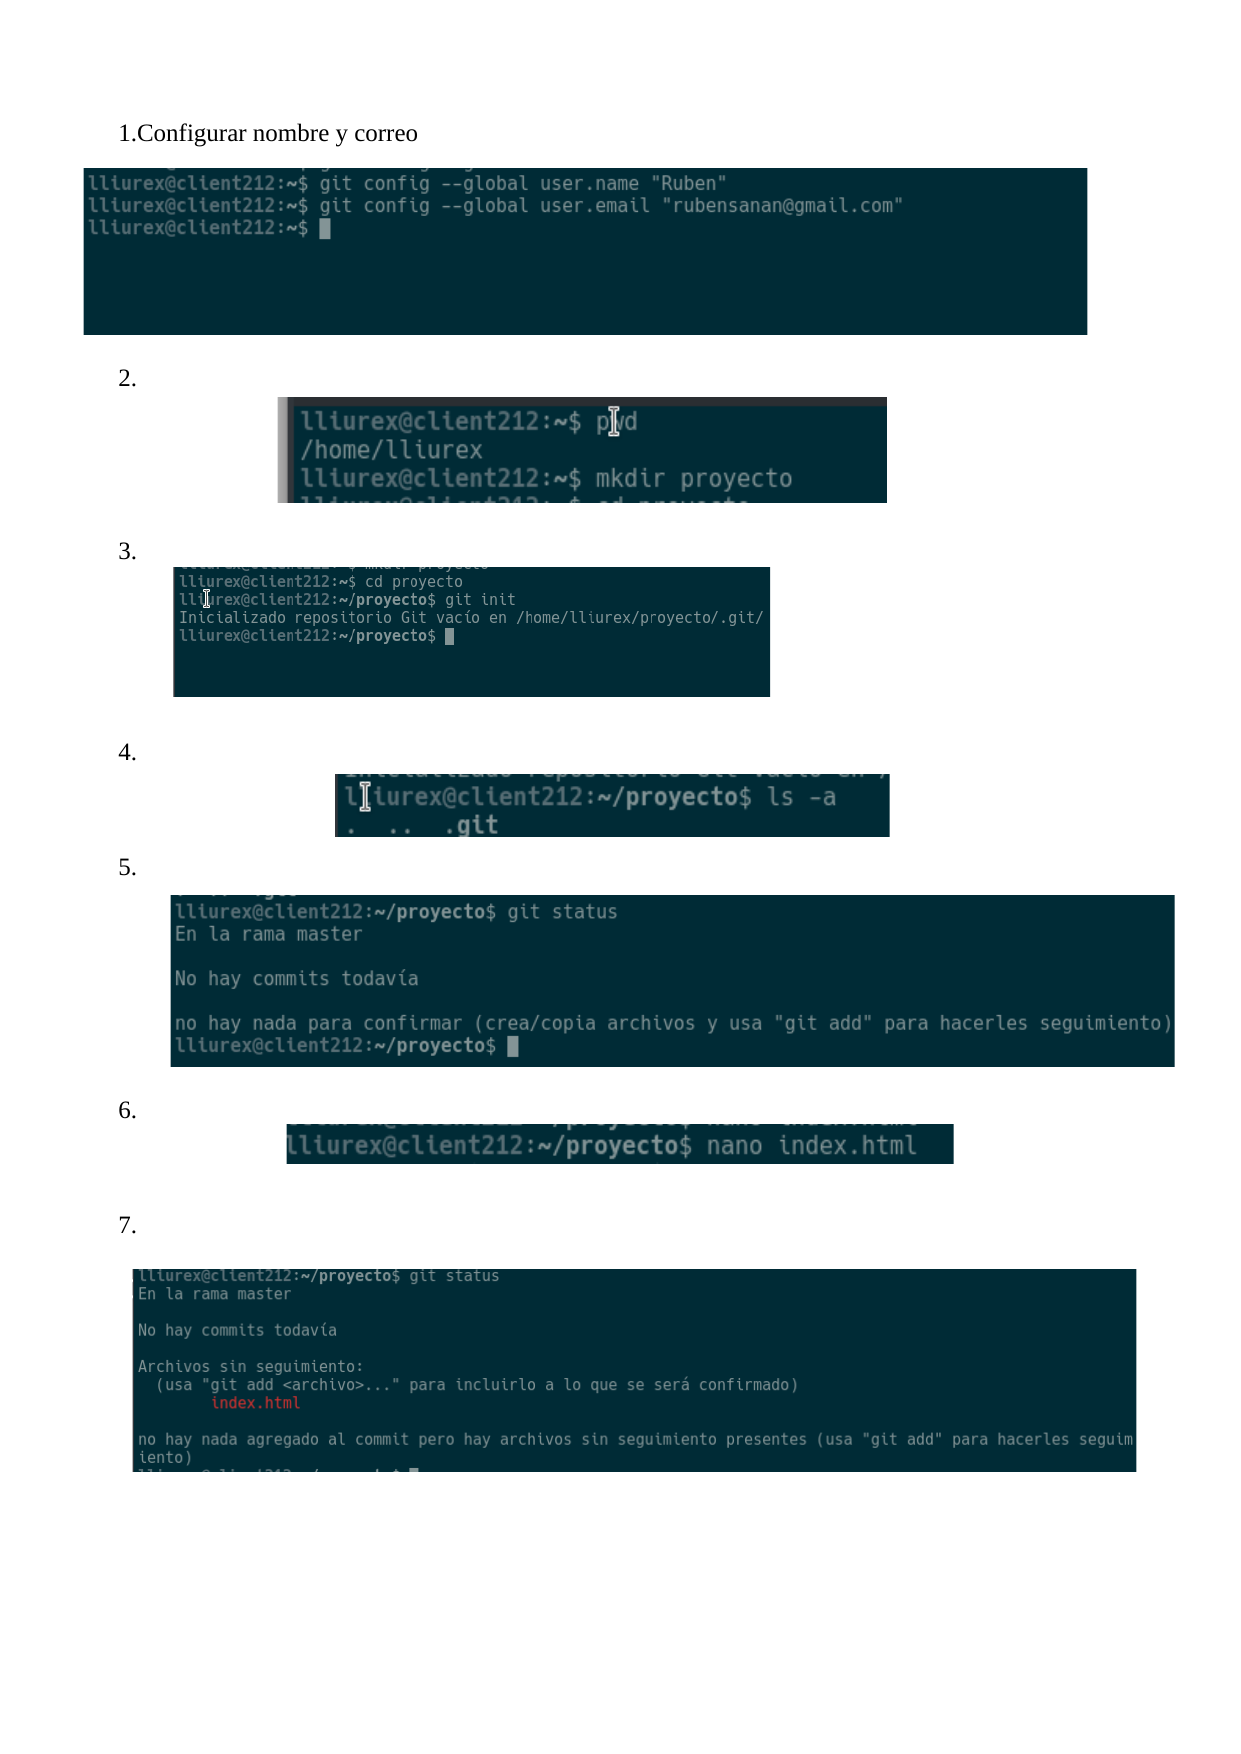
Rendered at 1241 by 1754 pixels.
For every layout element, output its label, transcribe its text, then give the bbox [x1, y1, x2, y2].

picture [952, 1019, 960, 1029]
picture [285, 1436, 290, 1447]
picture [476, 198, 483, 212]
picture [320, 1273, 327, 1283]
picture [366, 1436, 391, 1444]
picture [1089, 1436, 1095, 1444]
picture [877, 1135, 888, 1154]
picture [257, 1436, 263, 1447]
picture [1152, 1019, 1160, 1029]
picture [387, 975, 395, 985]
picture [430, 787, 456, 808]
picture [1125, 1436, 1131, 1444]
picture [919, 1019, 927, 1029]
picture [431, 908, 440, 922]
picture [656, 473, 664, 487]
picture [476, 176, 483, 190]
picture [89, 220, 97, 234]
picture [428, 497, 435, 503]
picture [444, 444, 453, 458]
picture [248, 1400, 254, 1408]
picture [310, 971, 317, 985]
picture [464, 179, 472, 193]
picture [592, 1382, 598, 1393]
picture [310, 1041, 317, 1052]
picture [520, 1019, 528, 1029]
picture [570, 468, 580, 491]
picture [385, 1124, 396, 1128]
picture [646, 1436, 652, 1444]
picture [708, 1140, 719, 1154]
picture [909, 1019, 916, 1029]
picture [596, 473, 609, 486]
picture [472, 787, 483, 805]
picture [637, 1436, 643, 1447]
picture [255, 176, 274, 190]
picture [975, 1019, 982, 1029]
picture [302, 1434, 308, 1444]
picture [1008, 1436, 1014, 1444]
picture [254, 930, 273, 940]
picture [675, 1019, 683, 1029]
picture [233, 220, 240, 234]
picture [610, 1124, 617, 1130]
picture [210, 202, 219, 212]
picture [597, 179, 605, 189]
picture [123, 202, 130, 212]
picture [275, 1436, 281, 1444]
picture [332, 904, 339, 918]
picture [243, 1038, 273, 1054]
picture [742, 1019, 749, 1029]
picture [515, 791, 525, 805]
picture [631, 1019, 638, 1029]
picture [459, 791, 469, 805]
text 7. [118, 1211, 1122, 1239]
picture [200, 220, 208, 234]
picture [212, 1327, 237, 1335]
picture [354, 975, 362, 985]
picture [376, 179, 384, 190]
picture [244, 176, 252, 190]
picture [657, 1433, 671, 1444]
picture [203, 1436, 209, 1444]
picture [321, 201, 329, 215]
picture [773, 199, 825, 215]
picture [177, 1019, 184, 1029]
picture [202, 1269, 218, 1281]
picture [782, 791, 792, 805]
picture [886, 1019, 894, 1033]
picture [370, 1135, 396, 1157]
picture [707, 201, 715, 212]
picture [486, 815, 497, 833]
picture [210, 179, 219, 190]
picture [740, 787, 751, 809]
picture [167, 1361, 171, 1371]
picture [570, 497, 580, 503]
picture [411, 198, 417, 212]
picture [257, 1379, 263, 1390]
picture [266, 220, 274, 234]
picture [791, 1436, 797, 1444]
picture [214, 1397, 218, 1408]
picture [737, 1140, 747, 1154]
picture [598, 908, 605, 918]
picture [100, 176, 108, 190]
picture [891, 1434, 895, 1444]
picture [487, 1038, 495, 1055]
picture [698, 473, 707, 487]
picture [863, 1135, 874, 1154]
picture [365, 1019, 372, 1029]
picture [188, 220, 196, 234]
picture [680, 1135, 691, 1158]
picture [642, 1015, 650, 1029]
picture [156, 176, 185, 192]
picture [542, 787, 553, 805]
picture [981, 1436, 987, 1444]
picture [420, 1382, 426, 1390]
picture [393, 497, 412, 503]
picture [188, 930, 195, 940]
picture [1074, 1019, 1082, 1029]
picture [345, 787, 356, 805]
picture [320, 1380, 325, 1389]
picture [498, 176, 506, 190]
picture [265, 1019, 273, 1029]
picture [302, 440, 312, 460]
picture [314, 1135, 326, 1154]
picture [443, 411, 454, 430]
picture [383, 1273, 391, 1281]
picture [387, 1038, 395, 1053]
picture [609, 1019, 617, 1029]
picture [553, 201, 560, 212]
picture [230, 1397, 236, 1408]
picture [287, 1019, 295, 1029]
picture [177, 926, 184, 940]
picture [200, 176, 208, 190]
picture [471, 416, 481, 430]
picture [231, 1041, 240, 1052]
picture [511, 1436, 516, 1444]
picture [997, 1015, 1004, 1029]
picture [443, 497, 450, 503]
picture [330, 497, 337, 503]
picture [447, 1436, 453, 1444]
picture [299, 1135, 311, 1154]
picture [498, 411, 509, 430]
picture [419, 1041, 429, 1052]
picture [301, 497, 308, 503]
picture [276, 1015, 284, 1029]
picture [248, 1436, 254, 1444]
picture [422, 1019, 440, 1029]
picture [156, 224, 163, 234]
picture [458, 1269, 462, 1281]
picture [477, 1016, 481, 1033]
picture [176, 1327, 182, 1335]
picture [322, 1325, 326, 1335]
picture [675, 201, 682, 211]
picture [371, 473, 384, 487]
picture [1008, 1019, 1016, 1029]
picture [973, 1436, 978, 1444]
picture [485, 468, 495, 487]
picture [883, 1434, 887, 1444]
picture [402, 1433, 407, 1444]
picture [908, 1436, 914, 1444]
picture [287, 226, 297, 230]
picture [484, 497, 495, 503]
picture [663, 176, 672, 189]
picture [399, 1140, 409, 1154]
picture [642, 468, 650, 487]
picture [188, 176, 196, 190]
picture [1026, 1436, 1032, 1444]
picture [601, 1436, 607, 1444]
picture [464, 201, 472, 215]
picture [613, 787, 624, 806]
picture [613, 497, 622, 503]
picture [963, 1436, 969, 1444]
picture [167, 1324, 172, 1335]
picture [691, 1436, 697, 1444]
picture [464, 1038, 472, 1052]
picture [167, 1452, 172, 1462]
picture [731, 1019, 738, 1029]
picture [456, 473, 468, 487]
picture [464, 904, 472, 918]
picture [343, 176, 350, 190]
picture [144, 179, 153, 190]
picture [655, 1015, 661, 1029]
picture [681, 1124, 689, 1130]
picture [455, 1019, 461, 1029]
picture [176, 904, 184, 918]
picture [241, 1324, 245, 1335]
picture [821, 1140, 832, 1154]
picture [582, 1140, 593, 1154]
picture [371, 416, 384, 430]
picture [286, 1135, 297, 1154]
picture [1036, 1436, 1041, 1444]
picture [508, 1036, 518, 1057]
picture [499, 497, 509, 503]
picture [564, 201, 572, 212]
picture [999, 1433, 1005, 1444]
picture [553, 179, 560, 190]
picture [415, 416, 425, 430]
picture [302, 1363, 309, 1371]
picture [276, 904, 284, 918]
picture [602, 1382, 607, 1390]
picture [231, 908, 240, 918]
picture [376, 1269, 380, 1281]
picture [440, 1140, 452, 1154]
picture [321, 179, 329, 193]
picture [840, 198, 847, 212]
picture [144, 224, 153, 234]
picture [598, 794, 611, 800]
picture [420, 179, 428, 193]
picture [764, 1436, 770, 1444]
picture [439, 1436, 444, 1444]
picture [781, 473, 791, 487]
picture [642, 791, 652, 805]
picture [249, 1324, 253, 1335]
picture [718, 201, 726, 212]
picture [487, 201, 494, 212]
picture [576, 201, 582, 212]
picture [238, 1273, 245, 1281]
picture [487, 787, 498, 805]
picture [187, 1038, 195, 1052]
picture [344, 416, 355, 430]
picture [532, 904, 538, 918]
picture [112, 176, 120, 190]
picture [830, 1019, 838, 1029]
picture [221, 975, 229, 985]
picture [232, 975, 238, 988]
picture [398, 1041, 417, 1055]
picture [608, 179, 638, 190]
picture [321, 975, 328, 985]
picture [1052, 1019, 1060, 1029]
picture [376, 201, 384, 212]
picture [221, 1041, 229, 1052]
picture [387, 904, 395, 919]
picture [356, 1273, 363, 1281]
picture [509, 1019, 517, 1029]
picture [498, 198, 506, 212]
picture [520, 198, 527, 212]
picture [509, 201, 516, 212]
picture [457, 820, 469, 837]
picture [244, 198, 252, 212]
picture [612, 468, 622, 487]
picture [355, 930, 362, 940]
picture [738, 473, 750, 487]
picture [753, 473, 763, 487]
picture [419, 908, 429, 918]
picture [1119, 1019, 1126, 1029]
picture [664, 1019, 672, 1029]
picture [199, 1038, 207, 1052]
picture [420, 1436, 426, 1447]
picture [139, 1269, 145, 1281]
picture [387, 440, 397, 458]
picture [446, 629, 453, 644]
picture [553, 1019, 561, 1029]
picture [428, 468, 439, 487]
picture [266, 1269, 272, 1276]
picture [387, 411, 412, 433]
picture [310, 908, 317, 918]
picture [682, 791, 695, 805]
picture [344, 473, 355, 487]
picture [711, 787, 722, 805]
picture [210, 908, 217, 918]
picture [210, 1041, 217, 1052]
picture [293, 1324, 299, 1335]
picture [277, 397, 887, 503]
picture [1099, 1436, 1104, 1447]
picture [188, 198, 196, 212]
picture [474, 1436, 480, 1444]
picture [222, 202, 229, 212]
picture [238, 1291, 254, 1299]
picture [897, 1019, 905, 1029]
picture [265, 975, 296, 985]
picture [300, 975, 306, 985]
picture [873, 201, 880, 212]
picture [457, 444, 468, 458]
picture [782, 1433, 787, 1444]
picture [123, 224, 130, 234]
picture [554, 476, 567, 482]
picture [210, 971, 217, 985]
picture [809, 1015, 815, 1029]
picture [409, 975, 417, 985]
picture [254, 1019, 262, 1029]
picture [310, 930, 317, 940]
picture [210, 926, 217, 940]
picture [513, 411, 538, 430]
picture [682, 473, 693, 491]
picture [768, 787, 778, 805]
picture [428, 411, 439, 430]
picture [297, 1041, 307, 1052]
picture [542, 179, 549, 190]
picture [565, 904, 572, 918]
picture [302, 1327, 308, 1335]
picture [333, 1019, 339, 1029]
picture [710, 473, 721, 487]
text 4. [118, 737, 1122, 766]
picture [89, 176, 97, 190]
picture [853, 1015, 860, 1029]
picture [288, 1038, 296, 1052]
picture [754, 1382, 761, 1389]
picture [698, 791, 708, 805]
picture [557, 787, 581, 805]
picture [443, 468, 454, 487]
picture [429, 445, 439, 458]
picture [441, 908, 451, 918]
picture [393, 1269, 399, 1283]
picture [441, 1041, 451, 1052]
picture [773, 1379, 779, 1390]
picture [513, 497, 520, 503]
picture [587, 904, 594, 918]
picture [556, 1436, 561, 1444]
picture [593, 1433, 597, 1444]
picture [417, 440, 425, 458]
picture [266, 1379, 272, 1390]
picture [248, 1382, 254, 1390]
picture [642, 198, 648, 212]
picture [685, 202, 693, 212]
picture [845, 1436, 851, 1444]
picture [654, 791, 667, 805]
picture [701, 1434, 705, 1444]
picture [487, 179, 494, 190]
picture [244, 930, 251, 940]
picture [443, 1019, 450, 1029]
picture [321, 930, 328, 940]
picture [746, 1436, 752, 1444]
picture [204, 590, 209, 608]
picture [729, 201, 737, 212]
picture [299, 220, 307, 237]
picture [456, 416, 468, 430]
picture [454, 908, 461, 918]
picture [1118, 1434, 1122, 1444]
picture [564, 1019, 572, 1033]
picture [343, 1140, 353, 1154]
picture [348, 1273, 354, 1282]
picture [401, 440, 411, 458]
picture [320, 219, 330, 239]
picture [188, 1019, 195, 1029]
picture [321, 1038, 328, 1052]
picture [842, 1015, 849, 1029]
picture [134, 224, 141, 234]
picture [398, 908, 417, 922]
text 3. [118, 536, 1122, 565]
picture [669, 791, 681, 810]
picture [793, 1140, 803, 1154]
picture [471, 473, 481, 487]
picture [399, 198, 405, 212]
picture [499, 1019, 506, 1029]
picture [233, 198, 240, 212]
picture [890, 1140, 903, 1154]
picture [358, 633, 363, 643]
picture [1053, 1436, 1059, 1444]
picture [232, 1269, 236, 1281]
picture [753, 1019, 761, 1029]
picture [675, 1433, 679, 1444]
picture [773, 1436, 778, 1444]
picture [632, 201, 637, 212]
picture [906, 1135, 916, 1154]
picture [499, 791, 512, 805]
picture [276, 1269, 281, 1281]
picture [288, 904, 296, 918]
picture [538, 1143, 551, 1149]
picture [285, 1327, 290, 1335]
picture [954, 1436, 959, 1447]
picture [522, 908, 528, 918]
picture [724, 473, 736, 491]
picture [751, 201, 759, 212]
text 6. [118, 1096, 1122, 1124]
picture [403, 791, 413, 805]
picture [554, 1135, 564, 1155]
picture [427, 1135, 438, 1154]
picture [941, 1015, 949, 1029]
picture [1087, 1016, 1093, 1029]
picture [334, 176, 339, 190]
picture [330, 411, 342, 430]
picture [297, 930, 307, 940]
picture [232, 1019, 240, 1033]
picture [267, 1436, 272, 1444]
picture [344, 198, 350, 212]
picture [987, 1019, 993, 1029]
picture [134, 202, 141, 212]
picture [283, 1400, 291, 1408]
picture [230, 1436, 236, 1444]
picture [212, 1436, 218, 1444]
picture [221, 908, 229, 918]
picture [315, 468, 327, 487]
picture [577, 1016, 583, 1029]
picture [315, 411, 327, 430]
picture [682, 1436, 688, 1444]
picture [454, 1041, 461, 1052]
picture [332, 927, 339, 940]
picture [176, 1291, 182, 1299]
picture [176, 1436, 182, 1444]
picture [497, 1135, 522, 1154]
picture [123, 179, 130, 190]
picture [415, 791, 428, 805]
picture [387, 1019, 395, 1029]
picture [358, 597, 363, 607]
picture [376, 1019, 384, 1029]
picture [399, 176, 406, 189]
picture [212, 1382, 218, 1393]
picture [343, 1038, 362, 1052]
picture [473, 815, 484, 833]
picture [1130, 1019, 1137, 1029]
picture [332, 1038, 339, 1052]
picture [1019, 1024, 1027, 1029]
picture [1041, 1024, 1049, 1029]
picture [112, 220, 120, 234]
picture [199, 904, 207, 918]
picture [455, 1140, 465, 1154]
picture [366, 1273, 372, 1281]
picture [134, 179, 141, 190]
picture [587, 1019, 594, 1029]
picture [165, 220, 185, 236]
picture [365, 179, 373, 190]
picture [195, 1273, 200, 1281]
picture [740, 201, 748, 212]
picture [167, 1433, 172, 1444]
picture [665, 1140, 678, 1154]
picture [751, 1140, 761, 1154]
picture [184, 1273, 191, 1281]
picture [359, 416, 369, 430]
picture [156, 198, 185, 214]
picture [415, 473, 425, 487]
picture [724, 497, 735, 503]
picture [376, 975, 384, 985]
picture [725, 791, 738, 805]
picture [89, 198, 97, 212]
picture [176, 1038, 184, 1052]
picture [287, 182, 297, 186]
picture [258, 1269, 263, 1281]
picture [112, 198, 120, 212]
picture [420, 201, 428, 215]
picture [429, 1436, 435, 1444]
picture [1141, 1016, 1148, 1029]
picture [1063, 1019, 1071, 1033]
picture [707, 179, 715, 189]
picture [287, 204, 297, 208]
picture [576, 179, 582, 189]
picture [276, 1397, 281, 1408]
picture [883, 201, 892, 212]
picture [176, 971, 184, 985]
picture [542, 202, 549, 212]
picture [343, 1019, 350, 1029]
picture [568, 1140, 579, 1159]
picture [255, 220, 263, 234]
picture [1045, 1433, 1049, 1444]
picture [330, 468, 342, 487]
picture [299, 176, 307, 193]
picture [471, 445, 482, 458]
picture [411, 1015, 417, 1029]
picture [651, 1135, 662, 1154]
text 2. [118, 363, 1122, 392]
picture [411, 176, 417, 190]
picture [275, 1291, 281, 1299]
picture [359, 473, 369, 487]
picture [100, 220, 108, 234]
picture [830, 198, 836, 212]
picture [431, 1041, 440, 1055]
picture [387, 468, 412, 490]
picture [343, 930, 351, 940]
picture [140, 1288, 145, 1299]
picture [233, 176, 240, 190]
picture [239, 1400, 245, 1408]
picture [570, 411, 580, 434]
picture [709, 1019, 716, 1033]
picture [799, 1015, 805, 1029]
picture [597, 201, 627, 212]
picture [498, 468, 509, 487]
picture [375, 1044, 385, 1048]
picture [343, 904, 362, 918]
picture [487, 1019, 494, 1029]
picture [144, 202, 153, 212]
picture [482, 1135, 493, 1154]
picture [1109, 1015, 1115, 1029]
picture [276, 1324, 280, 1335]
picture [266, 1397, 272, 1408]
picture [964, 1019, 971, 1029]
picture [1166, 1017, 1170, 1033]
picture [330, 444, 369, 458]
picture [696, 198, 704, 212]
picture [761, 1382, 770, 1390]
picture [513, 468, 538, 487]
picture [487, 904, 495, 921]
picture [411, 1382, 416, 1393]
picture [359, 782, 370, 813]
picture [168, 1382, 173, 1390]
picture [200, 198, 208, 212]
picture [387, 179, 395, 189]
picture [343, 971, 350, 985]
picture [220, 1269, 227, 1281]
picture [475, 1041, 485, 1052]
picture [375, 910, 385, 914]
picture [626, 468, 636, 487]
text 1.Configurar nombre y correo [118, 118, 1122, 147]
picture [100, 198, 108, 212]
picture [674, 180, 682, 190]
picture [185, 1382, 191, 1390]
picture [412, 1135, 423, 1154]
picture [872, 1436, 878, 1447]
picture [501, 1436, 507, 1444]
picture [334, 201, 340, 212]
picture [1095, 1019, 1105, 1029]
picture [276, 1038, 284, 1052]
picture [187, 904, 195, 918]
picture [210, 224, 219, 234]
picture [564, 179, 572, 190]
picture [203, 1291, 227, 1299]
picture [722, 1140, 733, 1154]
picture [167, 1273, 173, 1281]
picture [484, 411, 495, 430]
picture [328, 1140, 339, 1154]
picture [824, 791, 835, 805]
picture [807, 1135, 817, 1154]
picture [388, 791, 398, 805]
picture [835, 1140, 846, 1154]
picture [321, 1019, 328, 1029]
picture [621, 1019, 628, 1029]
picture [195, 1291, 200, 1299]
picture [365, 971, 373, 985]
picture [509, 908, 517, 922]
picture [301, 411, 313, 430]
picture [468, 1135, 479, 1154]
picture [919, 1434, 923, 1444]
picture [568, 1124, 576, 1130]
picture [244, 220, 252, 234]
picture [780, 1135, 789, 1154]
picture [682, 1382, 688, 1390]
picture [299, 198, 307, 215]
picture [372, 440, 383, 460]
picture [400, 975, 406, 985]
picture [320, 904, 328, 918]
picture [786, 1019, 794, 1033]
picture [862, 201, 869, 212]
picture [576, 908, 583, 918]
picture [273, 930, 284, 940]
picture [412, 1273, 417, 1284]
picture [221, 930, 229, 940]
picture [827, 1436, 833, 1444]
picture [465, 1433, 471, 1444]
picture [188, 975, 195, 985]
picture [248, 1273, 254, 1281]
picture [268, 1288, 272, 1299]
picture [148, 1269, 154, 1281]
picture [221, 1019, 229, 1029]
picture [622, 1140, 648, 1154]
picture [293, 1436, 299, 1444]
picture [475, 908, 485, 918]
picture [399, 1015, 405, 1029]
picture [509, 179, 516, 190]
picture [557, 774, 567, 781]
picture [762, 201, 770, 212]
picture [387, 201, 395, 212]
picture [696, 179, 704, 190]
picture [528, 787, 539, 805]
picture [243, 904, 273, 920]
picture [221, 1400, 227, 1408]
picture [315, 497, 322, 503]
picture [438, 1382, 444, 1390]
picture [297, 908, 307, 918]
picture [316, 440, 326, 458]
picture [609, 1140, 622, 1159]
picture [310, 1019, 317, 1033]
picture [685, 176, 693, 190]
picture [628, 1436, 634, 1444]
picture [520, 176, 527, 190]
picture [210, 1015, 217, 1029]
picture [527, 497, 538, 503]
picture [222, 179, 229, 189]
picture [627, 791, 639, 810]
picture [222, 224, 229, 234]
picture [365, 201, 373, 212]
picture [221, 1433, 227, 1444]
picture [355, 1140, 368, 1154]
picture [394, 1433, 398, 1444]
picture [594, 1140, 608, 1154]
picture [767, 468, 777, 487]
picture [542, 1019, 550, 1029]
picture [554, 419, 567, 425]
picture [374, 787, 386, 805]
text 5. [118, 852, 1122, 881]
picture [301, 468, 313, 487]
picture [255, 198, 274, 212]
picture [285, 1291, 290, 1299]
picture [254, 975, 262, 985]
